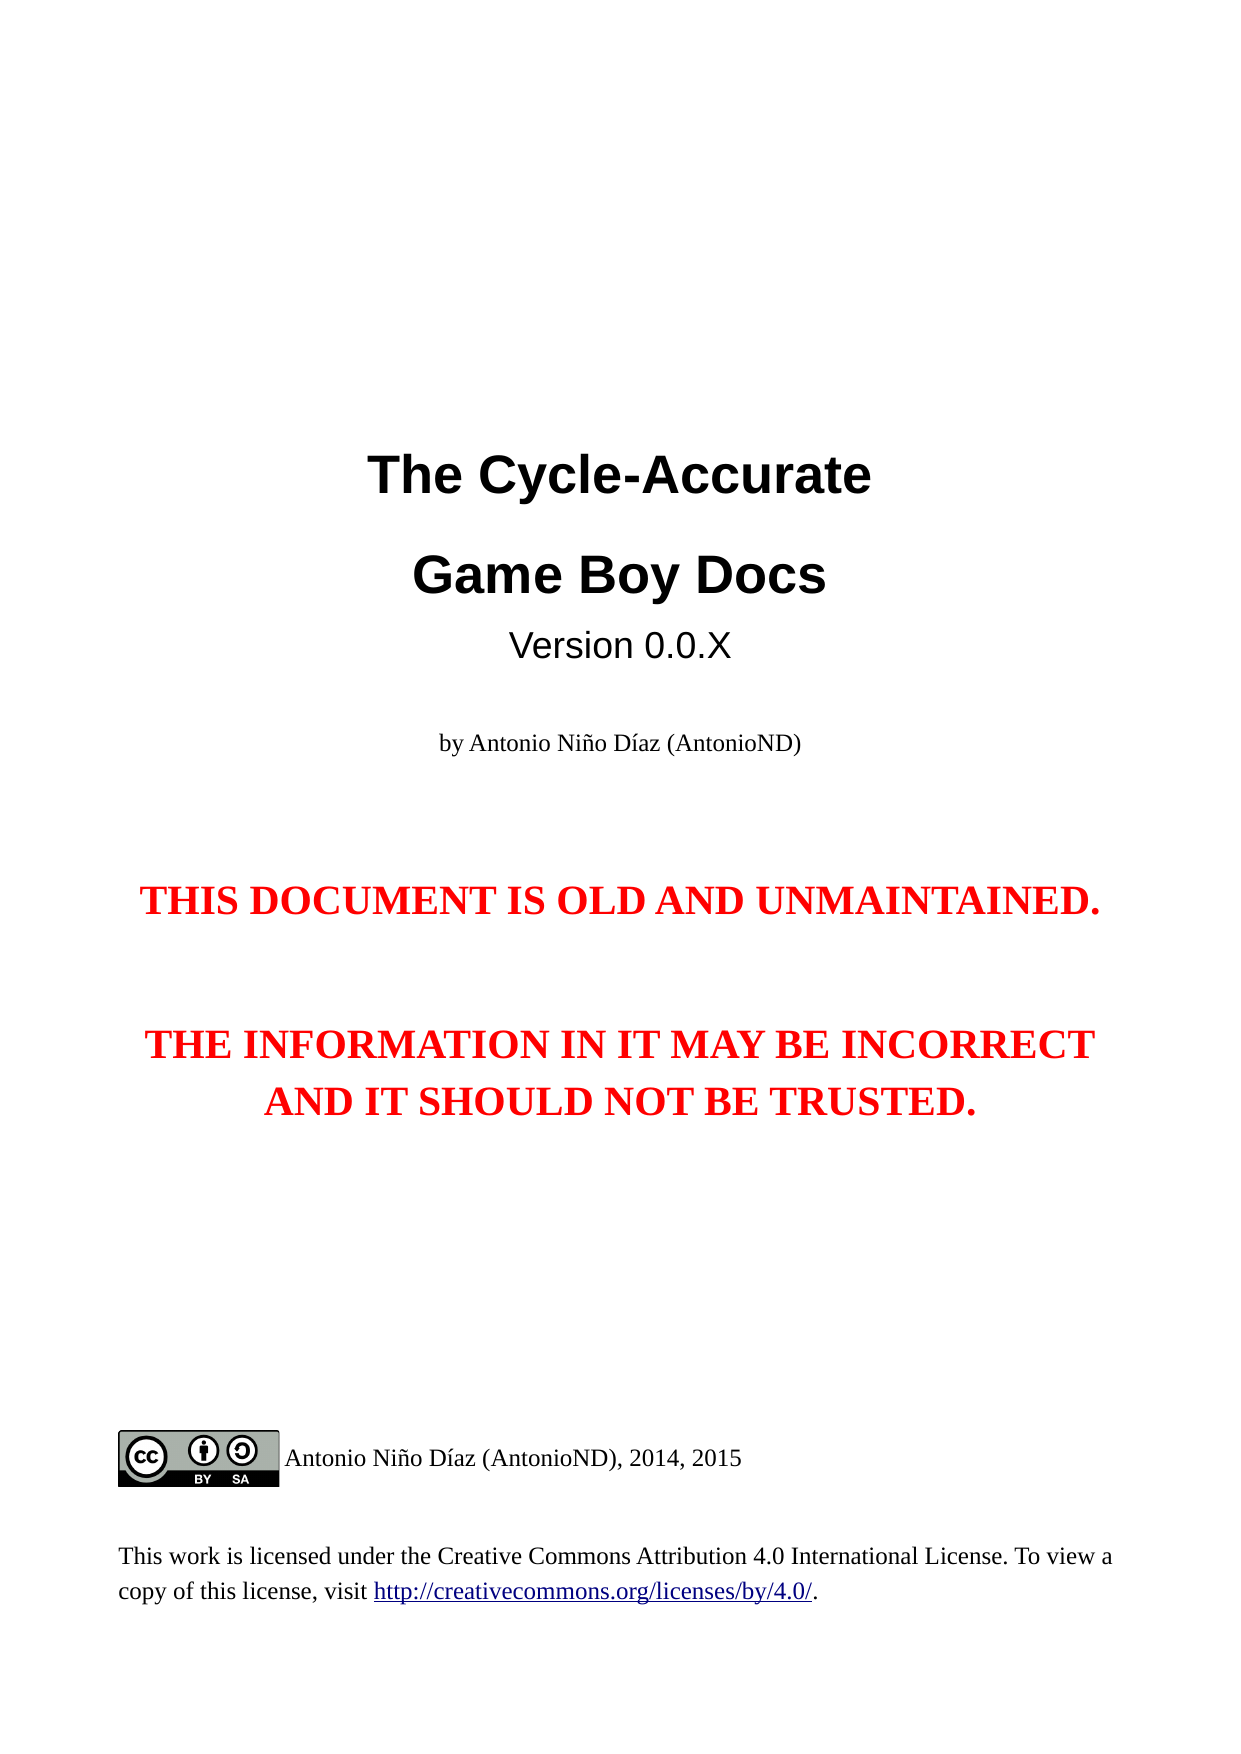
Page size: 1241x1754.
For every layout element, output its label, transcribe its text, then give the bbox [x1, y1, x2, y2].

title The Cycle-Accurate [118, 442, 1122, 505]
text by Antonio Niño Díaz (AntonioND) [118, 728, 1122, 757]
subtitle Version 0.0.X [118, 623, 1122, 666]
text This work is licensed under the Creative Commons Attribution 4.0 International License. To view a copy of this license, visit http://creativecommons.org/licenses/by/4.0/. [118, 1541, 1122, 1605]
title Game Boy Docs [118, 542, 1122, 604]
text THE INFORMATION IN IT MAY BE INCORRECT AND IT SHOULD NOT BE TRUSTED. [118, 1019, 1122, 1125]
text Antonio Niño Díaz (AntonioND), 2014, 2015 [280, 1443, 1122, 1472]
picture [118, 1430, 280, 1487]
text THIS DOCUMENT IS OLD AND UNMAINTAINED. [118, 875, 1122, 923]
